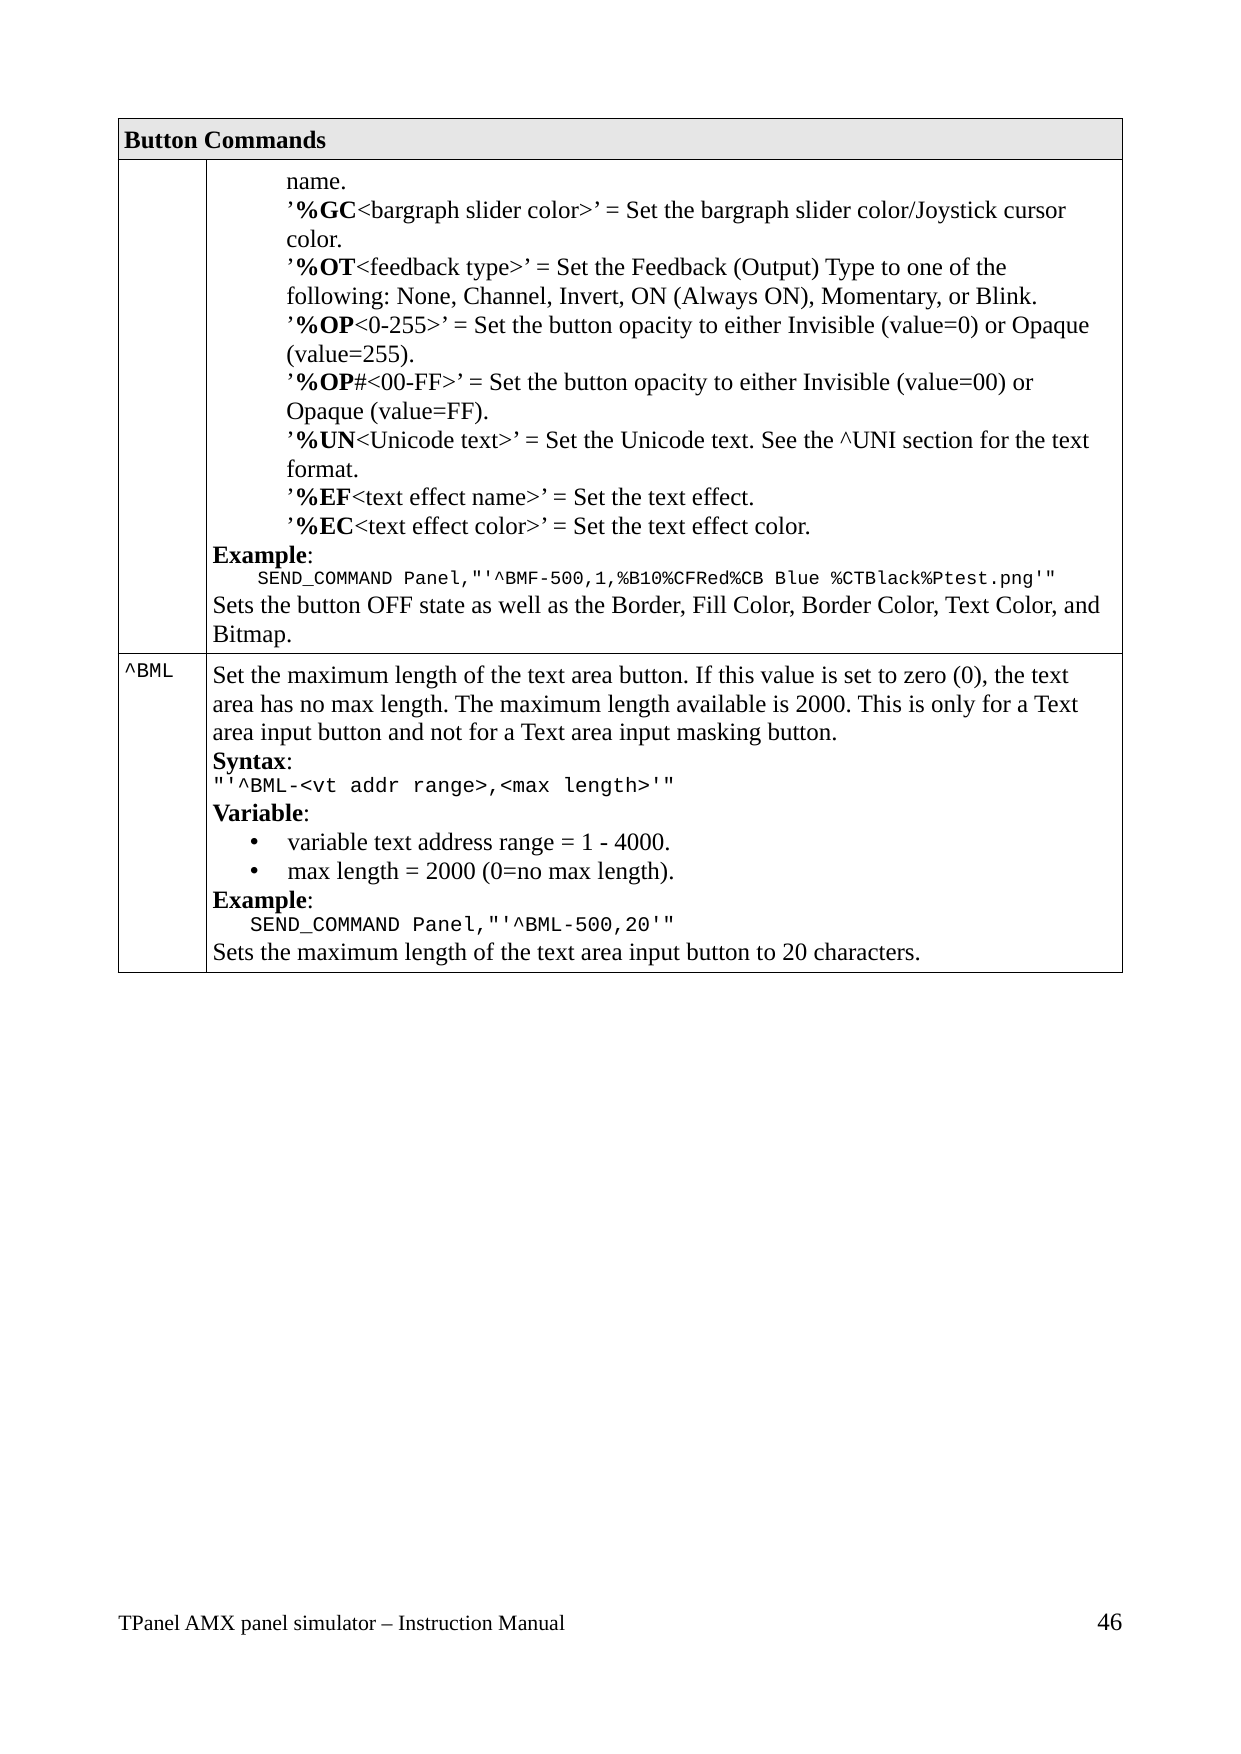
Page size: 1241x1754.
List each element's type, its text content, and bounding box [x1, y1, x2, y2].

table_cell Set any/all button parameters by sending embedded codes and data. Syntax: "'^BMF-<vt addr range>,<button states range>,<data>'" Variables: variable text address char array = 1 - 4000. button states range = 1 - 256 for multi-state buttons (0 = All states, for General buttons 1 = Off state and 2 = On state). level range = 1 - 600 (level value is 1 - 65535). data: ’%R<left>, <top>, <right>, <bottom>’ = Set rectangle. ’%B<border style>’ = Set the border style name. See the Border Styles and Programming Numbers table on page 36. ’%B’,<border 0-27,40,41> = Set the borer style number. See the Border Styles and Programming Numbers table on page 36. ’%DO<1-5><1-5><1-5><1-5><1-5> = Set the draw order. Listed from bottom to top. Refer to the ^BDO command for more information. ’%F’,<font 1-8,10,11,20-29,32-xx> = Set the font. See the Default Font Styles and ID Numbers table on page 36. ’%F<font 01-08,10,11,20-29,32-xx>’ = Set the font. See the Default Font Styles and ID Numbers table on page 36. ’%MI<mask image>’ = Set the mask image. Refer to the ^BMI command for more information. ’%R = Sets button location and also resizes the button. Takes four parameters: <left>, <top>, <right>, <bottom>. ’%T<text >’ = Set the text using ASCII characters (empty is clear). ’%P<bitmap>’ = Set the picture/bitmap filename (empty is clear). ’%I<icon 01-9900, 0-clear>’ = Set the icon using values of 01 - 9900 (icon numbers are assigned in the TPDesign4 Resource Manager tab - Slots section). ’%J’,<alignment of text 1-9> = As shown the following telephone keypad alignment chart: 0 Zero can be used for an absolute position. ’%JT<alignment of text 0-9>’ = As shown the above telephone keypad alignment chart, BUT the 0 (zero) is absolute and followed by ’,<left>,<top>’ ’%JB<alignment of bitmap/picture 0-9>’ = As shown the above telephone keypad alignment chart BUT the 0 (zero) is absolute and followed by ’,<left>,<top>’ ’%JI<alignment of icon 0-9>’ = As shown the above telephone keypad alignment chart, BUT the 0 (zero) is absolute and followed by ’,<left>,<top>’ For some of these commands and values, refer to the RGB Triplets and Names For Basic 88 Colors table on page 34. ’%CF<on fill color>’ = Set Fill Color. ’%CB<on border color>’ = Set Border Color. ’%CT<on text color>’ = Set Text Color. ’%SW<1 or 0>’ = Show/hide a button. ’%SO<sound>’ = Set the button sound. ’%EN<1 or 0>’ = Enable/disable a button. ’%WW<1 or 0>’ = Word wrap ON/OFF. ’%GH<bargraph hi>’ = Set the bargraph upper limit. ’%GL<bargraph low>’ = Set the bargraph lower limit. ’%GN<bargraph slider name>’ = Set the bargraph slider name/Joystick cursor name. ’%GC<bargraph slider color>’ = Set the bargraph slider color/Joystick cursor color. ’%OT<feedback type>’ = Set the Feedback (Output) Type to one of the following: None, Channel, Invert, ON (Always ON), Momentary, or Blink. ’%OP<0-255>’ = Set the button opacity to either Invisible (value=0) or Opaque (value=255). ’%OP#<00-FF>’ = Set the button opacity to either Invisible (value=00) or Opaque (value=FF). ’%UN<Unicode text>’ = Set the Unicode text. See the ^UNI section for the text format. ’%EF<text effect name>’ = Set the text effect. ’%EC<text effect color>’ = Set the text effect color. Example: SEND_COMMAND Panel,"'^BMF-500,1,%B10%CFRed%CB Blue %CTBlack%Ptest.png'" Sets the button OFF state as well as the Border, Fill Color, Border Color, Text Color, and Bitmap. [207, 160, 1122, 653]
table_cell [119, 160, 206, 653]
table_cell Set the maximum length of the text area button. If this value is set to zero (0), the text area has no max length. The maximum length available is 2000. This is only for a Text area input button and not for a Text area input masking button. Syntax: "'^BML-<vt addr range>,<max length>'" Variable: variable text address range = 1 - 4000. max length = 2000 (0=no max length). Example: SEND_COMMAND Panel,"'^BML-500,20'" Sets the maximum length of the text area input button to 20 characters. [207, 654, 1122, 972]
table_header Button Commands [119, 119, 1122, 159]
table_cell ^BML [119, 654, 206, 972]
